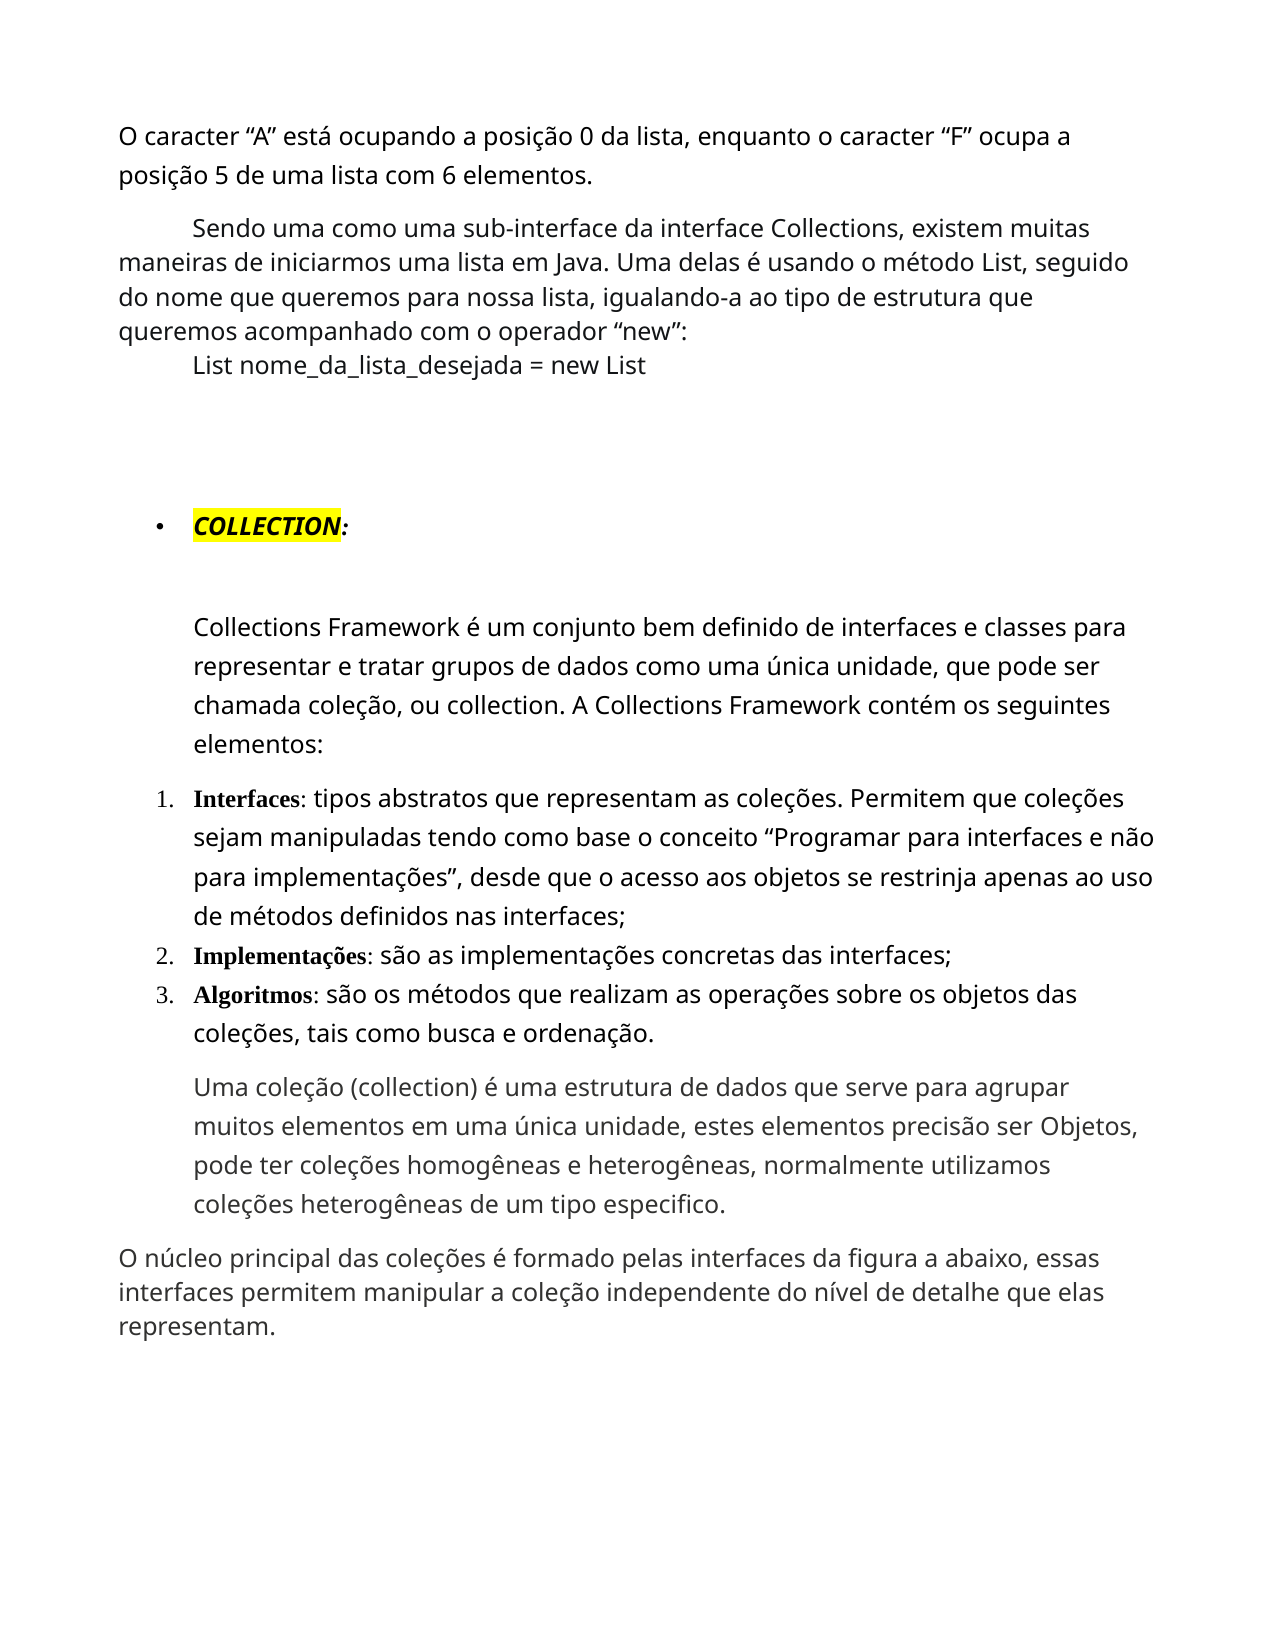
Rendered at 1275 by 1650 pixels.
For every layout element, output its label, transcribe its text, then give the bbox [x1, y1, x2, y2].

list Algoritmos: são os métodos que realizam as operações sobre os objetos das coleções, tais como busca e ordenação. [156, 977, 1157, 1050]
text O núcleo principal das coleções é formado pelas interfaces da figura a abaixo, essas interfaces permitem manipular a coleção independente do nível de detalhe que elas representam. [118, 1241, 1157, 1343]
list Collections Framework é um conjunto bem definido de interfaces e classes para representar e tratar grupos de dados como uma única unidade, que pode ser chamada coleção, ou collection. A Collections Framework contém os seguintes elementos: [156, 610, 1157, 761]
text Sendo uma como uma sub-interface da interface Collections, existem muitas maneiras de iniciarmos uma lista em Java. Uma delas é usando o método List, seguido do nome que queremos para nossa lista, igualando-a ao tipo de estrutura que queremos acompanhado com o operador “new”: [118, 211, 1157, 347]
list Implementações: são as implementações concretas das interfaces; [156, 938, 1157, 972]
list Interfaces: tipos abstratos que representam as coleções. Permitem que coleções sejam manipuladas tendo como base o conceito “Programar para interfaces e não para implementações”, desde que o acesso aos objetos se restrinja apenas ao uso de métodos definidos nas interfaces; [156, 781, 1157, 932]
list Uma coleção (collection) é uma estrutura de dados que serve para agrupar muitos elementos em uma única unidade, estes elementos precisão ser Objetos, pode ter coleções homogêneas e heterogêneas, normalmente utilizamos coleções heterogêneas de um tipo especifico. [156, 1070, 1157, 1221]
text O caracter “A” está ocupando a posição 0 da lista, enquanto o caracter “F” ocupa a posição 5 de uma lista com 6 elementos. [118, 118, 1157, 191]
list COLLECTION: [156, 508, 1157, 542]
text List nome_da_lista_desejada = new List [118, 347, 1157, 381]
